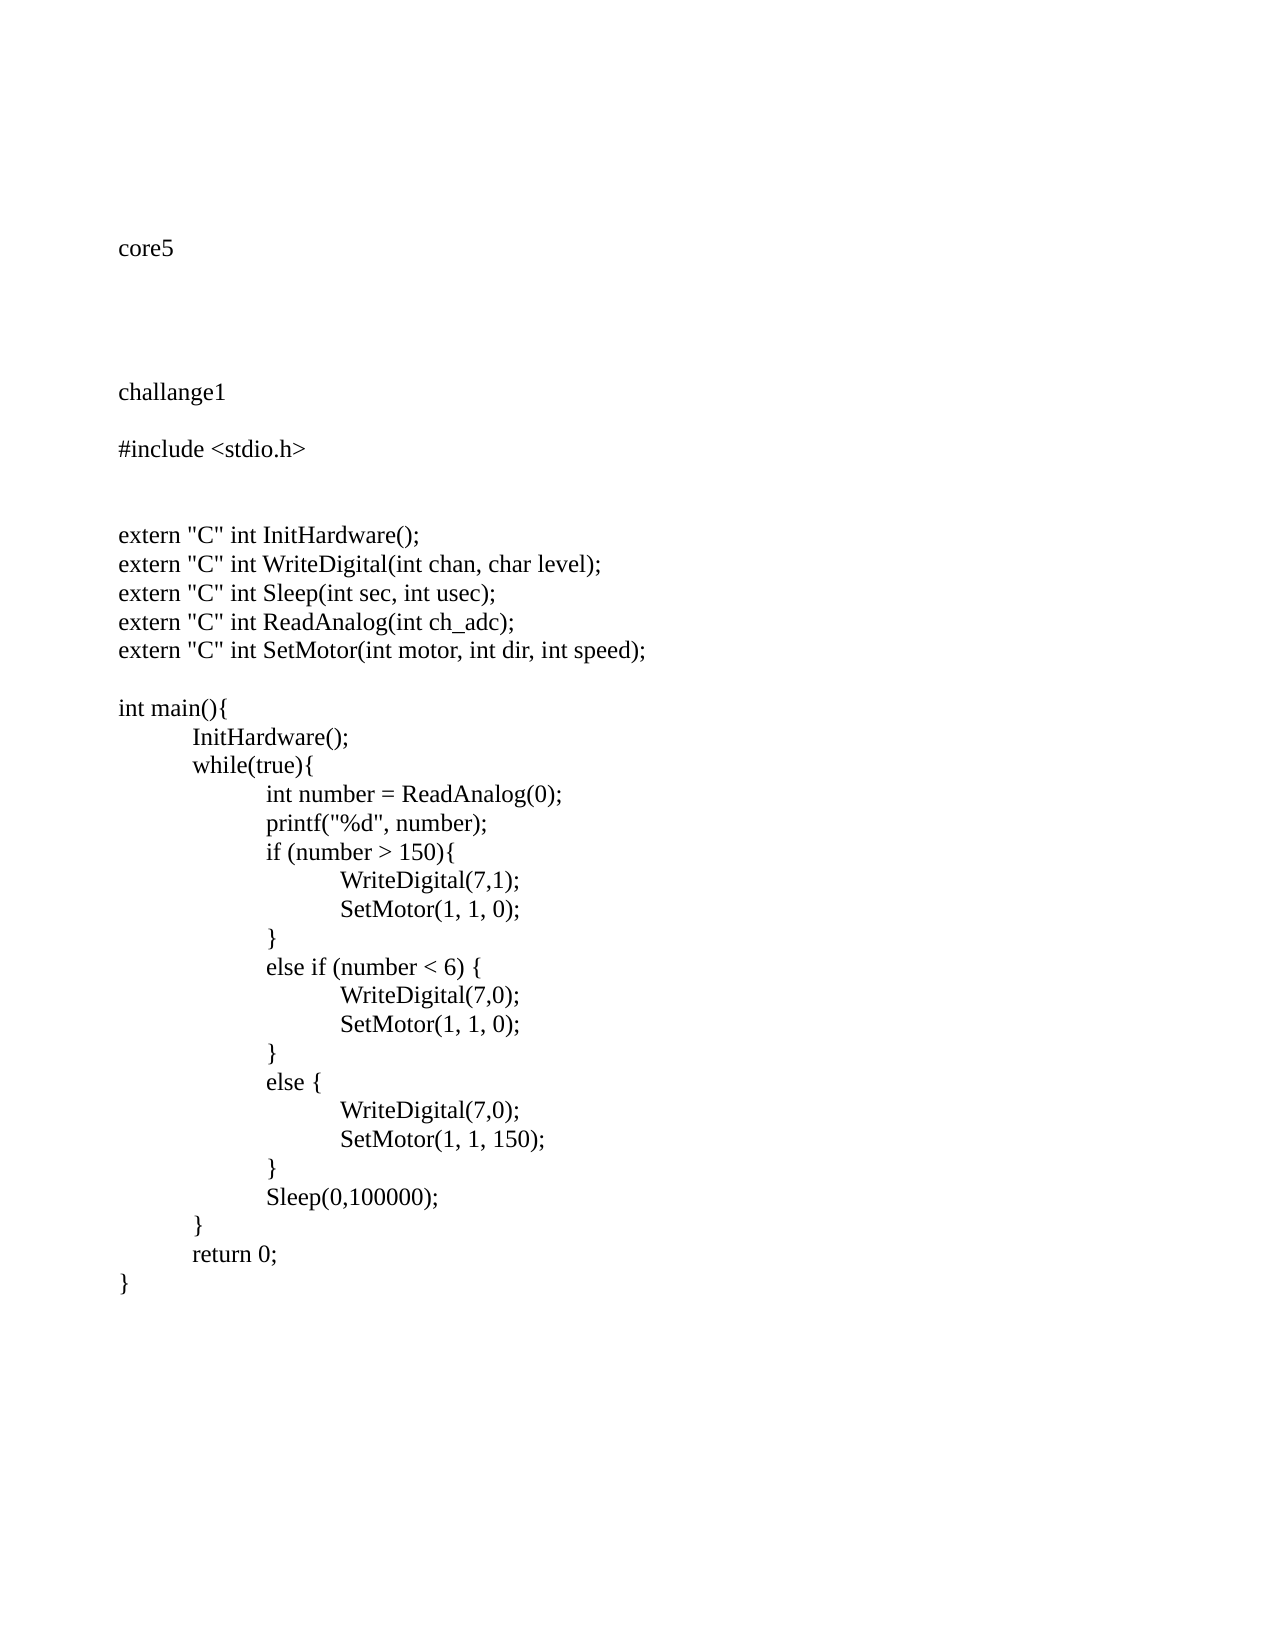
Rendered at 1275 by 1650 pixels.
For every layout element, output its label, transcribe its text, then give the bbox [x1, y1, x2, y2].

text } return 0; [118, 1211, 1157, 1268]
text if (number > 150){ [118, 837, 1157, 866]
text extern "C" int InitHardware(); extern "C" int WriteDigital(int chan, char level); [118, 463, 1157, 578]
text [118, 118, 1157, 204]
text else if (number < 6) { [118, 952, 1157, 981]
text challange1 [118, 377, 1157, 406]
text } [118, 923, 1157, 952]
text WriteDigital(7,1); [118, 866, 1157, 894]
text } [118, 1268, 1157, 1412]
text extern "C" int ReadAnalog(int ch_adc); [118, 607, 1157, 636]
text } [118, 1153, 1157, 1182]
text else { [118, 1067, 1157, 1096]
text WriteDigital(7,0); [118, 981, 1157, 1009]
text core5 [118, 233, 1157, 319]
text Sleep(0,100000); [118, 1182, 1157, 1211]
text while(true){ [118, 751, 1157, 779]
text extern "C" int SetMotor(int motor, int dir, int speed); int main(){ [118, 636, 1157, 722]
text SetMotor(1, 1, 0); } [118, 1009, 1157, 1067]
text WriteDigital(7,0); [118, 1096, 1157, 1124]
text #include <stdio.h> [118, 406, 1157, 463]
text int number = ReadAnalog(0); [118, 779, 1157, 808]
text SetMotor(1, 1, 0); [118, 894, 1157, 923]
text extern "C" int Sleep(int sec, int usec); [118, 578, 1157, 607]
text printf("%d", number); [118, 808, 1157, 837]
text InitHardware(); [118, 722, 1157, 751]
text SetMotor(1, 1, 150); [118, 1124, 1157, 1153]
